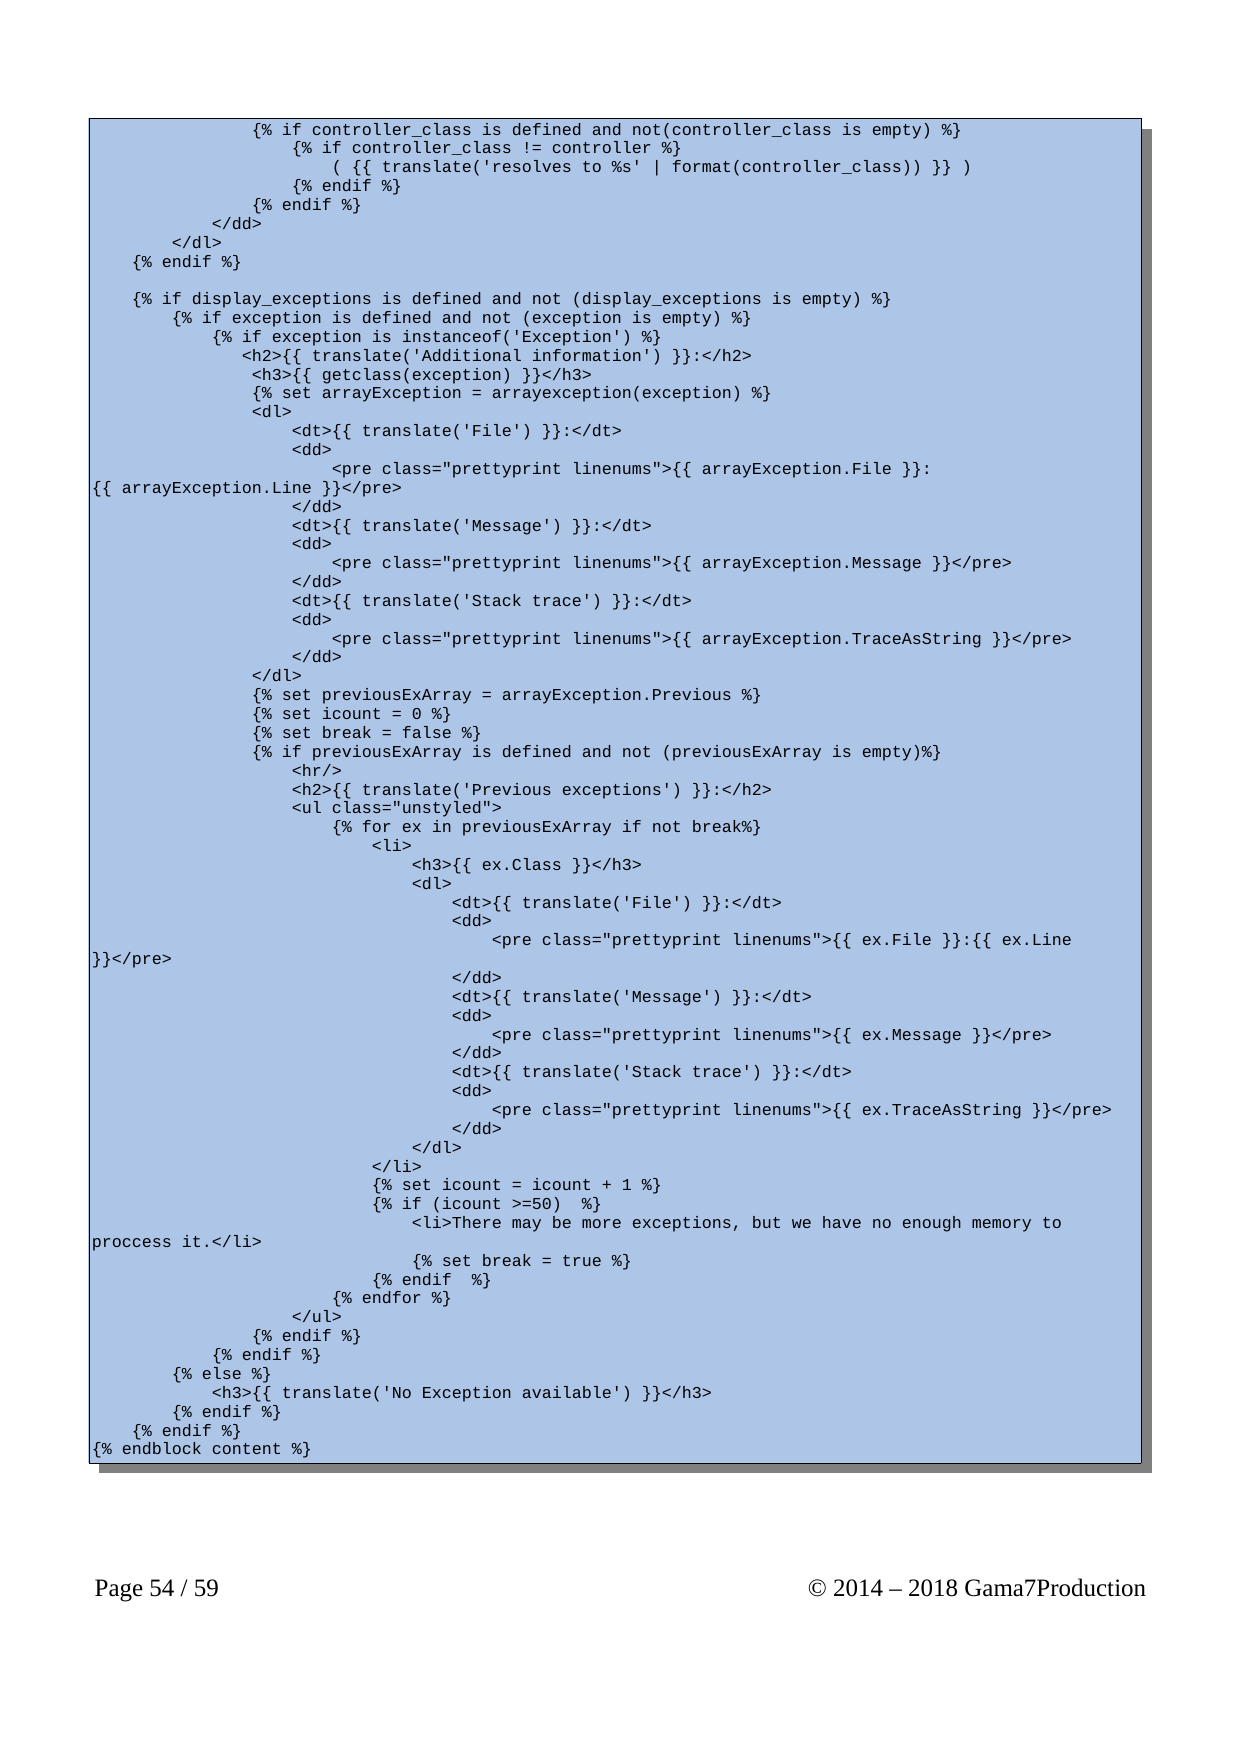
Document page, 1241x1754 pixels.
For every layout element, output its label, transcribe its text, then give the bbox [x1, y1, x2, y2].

text {% set icount = icount + 1 %} [90, 1174, 1141, 1193]
text <dl> [90, 401, 1141, 420]
text <dd> [90, 1004, 1141, 1023]
text </dd> [90, 1042, 1141, 1061]
text </dl> [90, 1136, 1141, 1155]
text {% endblock content %} [90, 1438, 1141, 1463]
text <dd> [90, 910, 1141, 929]
text </dd> [90, 646, 1141, 665]
text <dt>{{ translate('File') }}:</dt> [90, 420, 1141, 439]
text <ul class="unstyled"> [90, 797, 1141, 816]
text <dt>{{ translate('Message') }}:</dt> [90, 514, 1141, 533]
text <pre class="prettyprint linenums">{{ arrayException.Message }}</pre> [90, 552, 1141, 571]
text {% endif %} [90, 175, 1141, 193]
text <dt>{{ translate('Stack trace') }}:</dt> [90, 1061, 1141, 1080]
text {% endif %} [90, 1344, 1141, 1362]
text {% endif %} [90, 1325, 1141, 1344]
text </dd> [90, 967, 1141, 985]
text {% for ex in previousExArray if not break%} [90, 816, 1141, 834]
text <dd> [90, 533, 1141, 552]
text <h3>{{ ex.Class }}</h3> [90, 853, 1141, 872]
text <pre class="prettyprint linenums">{{ arrayException.TraceAsString }}</pre> [90, 627, 1141, 646]
text {% if controller_class != controller %} [90, 137, 1141, 156]
text ( {{ translate('resolves to %s' | format(controller_class)) }} ) [90, 156, 1141, 175]
text {% if display_exceptions is defined and not (display_exceptions is empty) %} [90, 288, 1141, 307]
text <pre class="prettyprint linenums">{{ ex.TraceAsString }}</pre> [90, 1098, 1141, 1117]
text {% if (icount >=50) %} [90, 1193, 1141, 1212]
text </dl> [90, 231, 1141, 250]
text <h3>{{ translate('No Exception available') }}</h3> [90, 1381, 1141, 1400]
text <dt>{{ translate('File') }}:</dt> [90, 891, 1141, 910]
text <h2>{{ translate('Previous exceptions') }}:</h2> [90, 778, 1141, 797]
text {% endfor %} [90, 1287, 1141, 1306]
text {% set break = true %} [90, 1249, 1141, 1268]
text </li> [90, 1155, 1141, 1174]
text {% set break = false %} [90, 721, 1141, 740]
text {% set icount = 0 %} [90, 703, 1141, 721]
text <dd> [90, 439, 1141, 457]
text </dd> [90, 212, 1141, 231]
text {% endif %} [90, 1268, 1141, 1287]
text {% endif %} [90, 1419, 1141, 1438]
text <li>There may be more exceptions, but we have no enough memory to proccess it.</li> [90, 1212, 1141, 1249]
text <li> [90, 834, 1141, 853]
text </ul> [90, 1306, 1141, 1325]
text <dt>{{ translate('Message') }}:</dt> [90, 985, 1141, 1004]
text <pre class="prettyprint linenums">{{ ex.File }}:{{ ex.Line }}</pre> [90, 929, 1141, 967]
text <dd> [90, 1080, 1141, 1098]
text </dd> [90, 495, 1141, 514]
text {% endif %} [90, 193, 1141, 212]
text <hr/> [90, 759, 1141, 778]
text {% if previousExArray is defined and not (previousExArray is empty)%} [90, 740, 1141, 759]
text <h3>{{ getclass(exception) }}</h3> [90, 363, 1141, 382]
text </dl> [90, 665, 1141, 684]
text </dd> [90, 1117, 1141, 1136]
text {% if exception is instanceof('Exception') %} [90, 326, 1141, 344]
text {% endif %} [90, 250, 1141, 269]
text {% set arrayException = arrayexception(exception) %} [90, 382, 1141, 401]
text <dd> [90, 608, 1141, 627]
text {% else %} [90, 1362, 1141, 1381]
text {% if exception is defined and not (exception is empty) %} [90, 307, 1141, 326]
text <dl> [90, 872, 1141, 891]
text </dd> [90, 571, 1141, 589]
text {% if controller_class is defined and not(controller_class is empty) %} [90, 119, 1141, 137]
text <dt>{{ translate('Stack trace') }}:</dt> [90, 589, 1141, 608]
text {% set previousExArray = arrayException.Previous %} [90, 684, 1141, 703]
text {% endif %} [90, 1400, 1141, 1419]
text <pre class="prettyprint linenums">{{ arrayException.File }}:{{ arrayException.Line }}</pre> [90, 457, 1141, 495]
text <pre class="prettyprint linenums">{{ ex.Message }}</pre> [90, 1023, 1141, 1042]
text <h2>{{ translate('Additional information') }}:</h2> [90, 344, 1141, 363]
